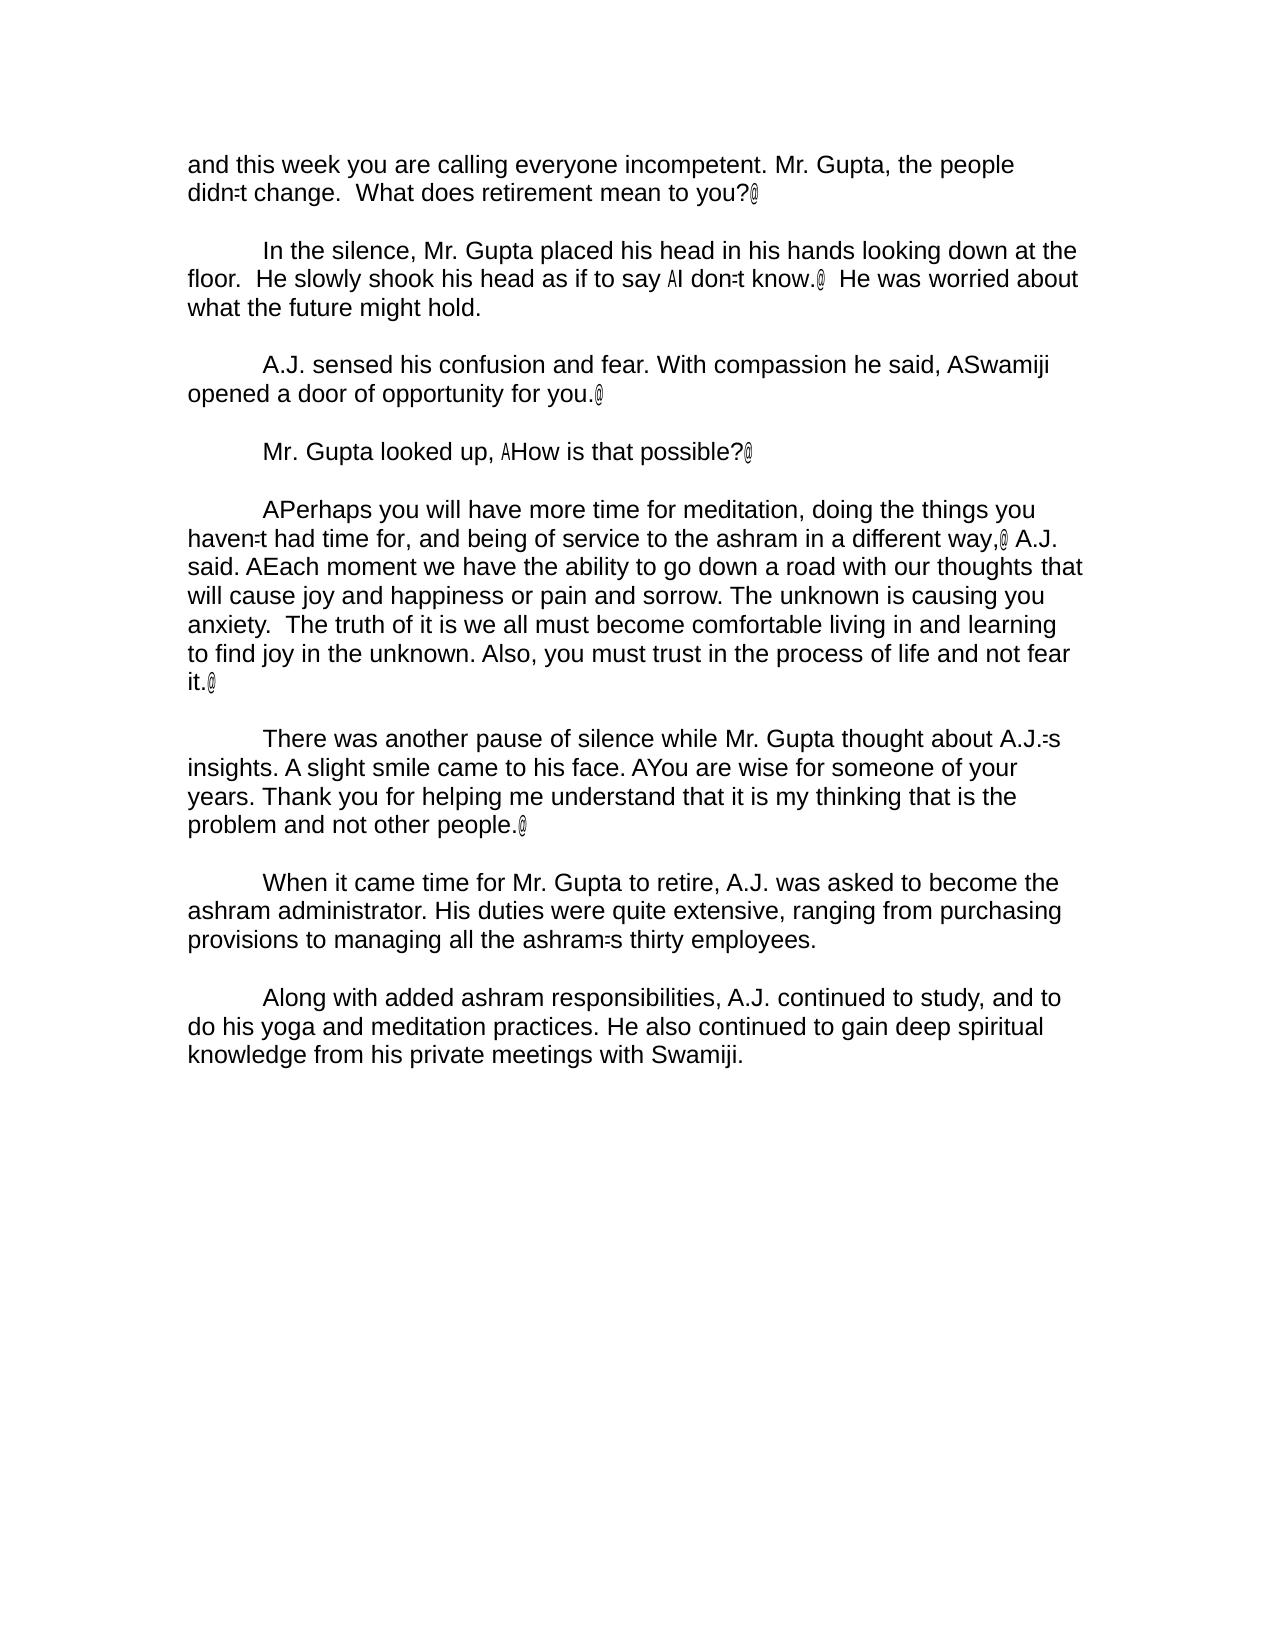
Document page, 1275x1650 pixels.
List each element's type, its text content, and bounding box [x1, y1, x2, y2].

text In the silence, Mr. Gupta placed his head in his hands looking down at the floor. He slowly shook his head as if to say AI don=t know.@ He was worried about what the future might hold. [187, 236, 1089, 322]
text APerhaps you will have more time for meditation, doing the things you haven=t had time for, and being of service to the ashram in a different way,@ A.J. said. AEach moment we have the ability to go down a road with our thoughts that will cause joy and happiness or pain and sorrow. The unknown is causing you anxiety. The truth of it is we all must become comfortable living in and learning to find joy in the unknown. Also, you must trust in the process of life and not fear it.@ [187, 495, 1083, 696]
text Along with added ashram responsibilities, A.J. continued to study, and to do his yoga and meditation practices. He also continued to gain deep spiritual knowledge from his private meetings with Swamiji. [187, 983, 1068, 1069]
text Mr. Gupta looked up, AHow is that possible?@ [262, 437, 1100, 466]
text When it came time for Mr. Gupta to retire, A.J. was asked to become the ashram administrator. His duties were quite extensive, ranging from purchasing provisions to managing all the ashram=s thirty employees. [187, 868, 1100, 954]
text and this week you are calling everyone incompetent. Mr. Gupta, the people didn=t change. What does retirement mean to you?@ [187, 150, 1071, 207]
text There was another pause of silence while Mr. Gupta thought about A.J.=s insights. A slight smile came to his face. AYou are wise for someone of your years. Thank you for helping me understand that it is my thinking that is the problem and not other people.@ [187, 724, 1071, 839]
text A.J. sensed his confusion and fear. With compassion he said, ASwamiji opened a door of opportunity for you.@ [187, 350, 1100, 408]
